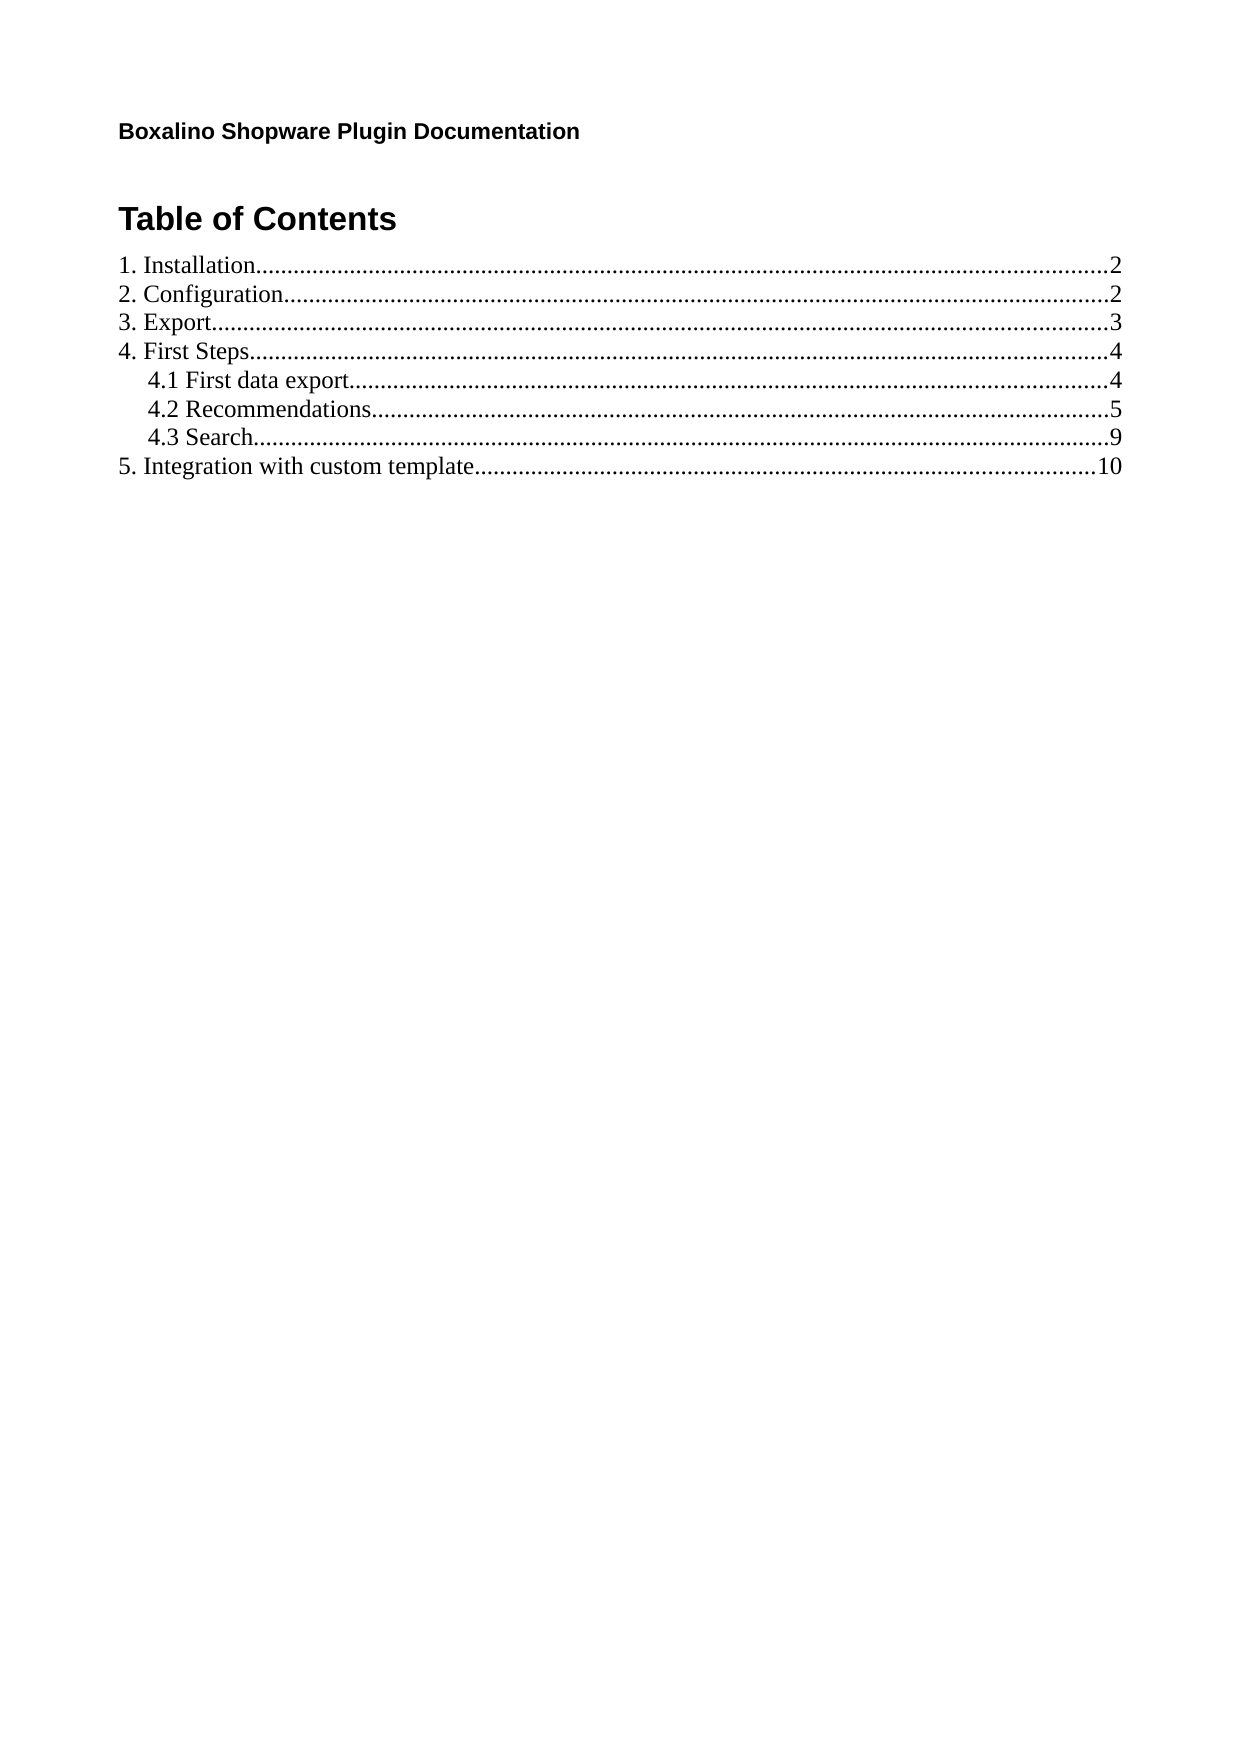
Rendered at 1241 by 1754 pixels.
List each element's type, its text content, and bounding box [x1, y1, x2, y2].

text 4.2 Recommendations 5 [148, 394, 1122, 422]
text 4.3 Search 9 [148, 422, 1122, 451]
text 4.1 First data export 4 [148, 365, 1122, 394]
text 5. Integration with custom template 10 [118, 451, 1122, 480]
subtitle Table of Contents [118, 199, 1122, 237]
text 1. Installation 2 [118, 250, 1122, 279]
text 3. Export 3 [118, 307, 1122, 336]
text 2. Configuration 2 [118, 279, 1122, 307]
text 4. First Steps 4 [118, 336, 1122, 365]
